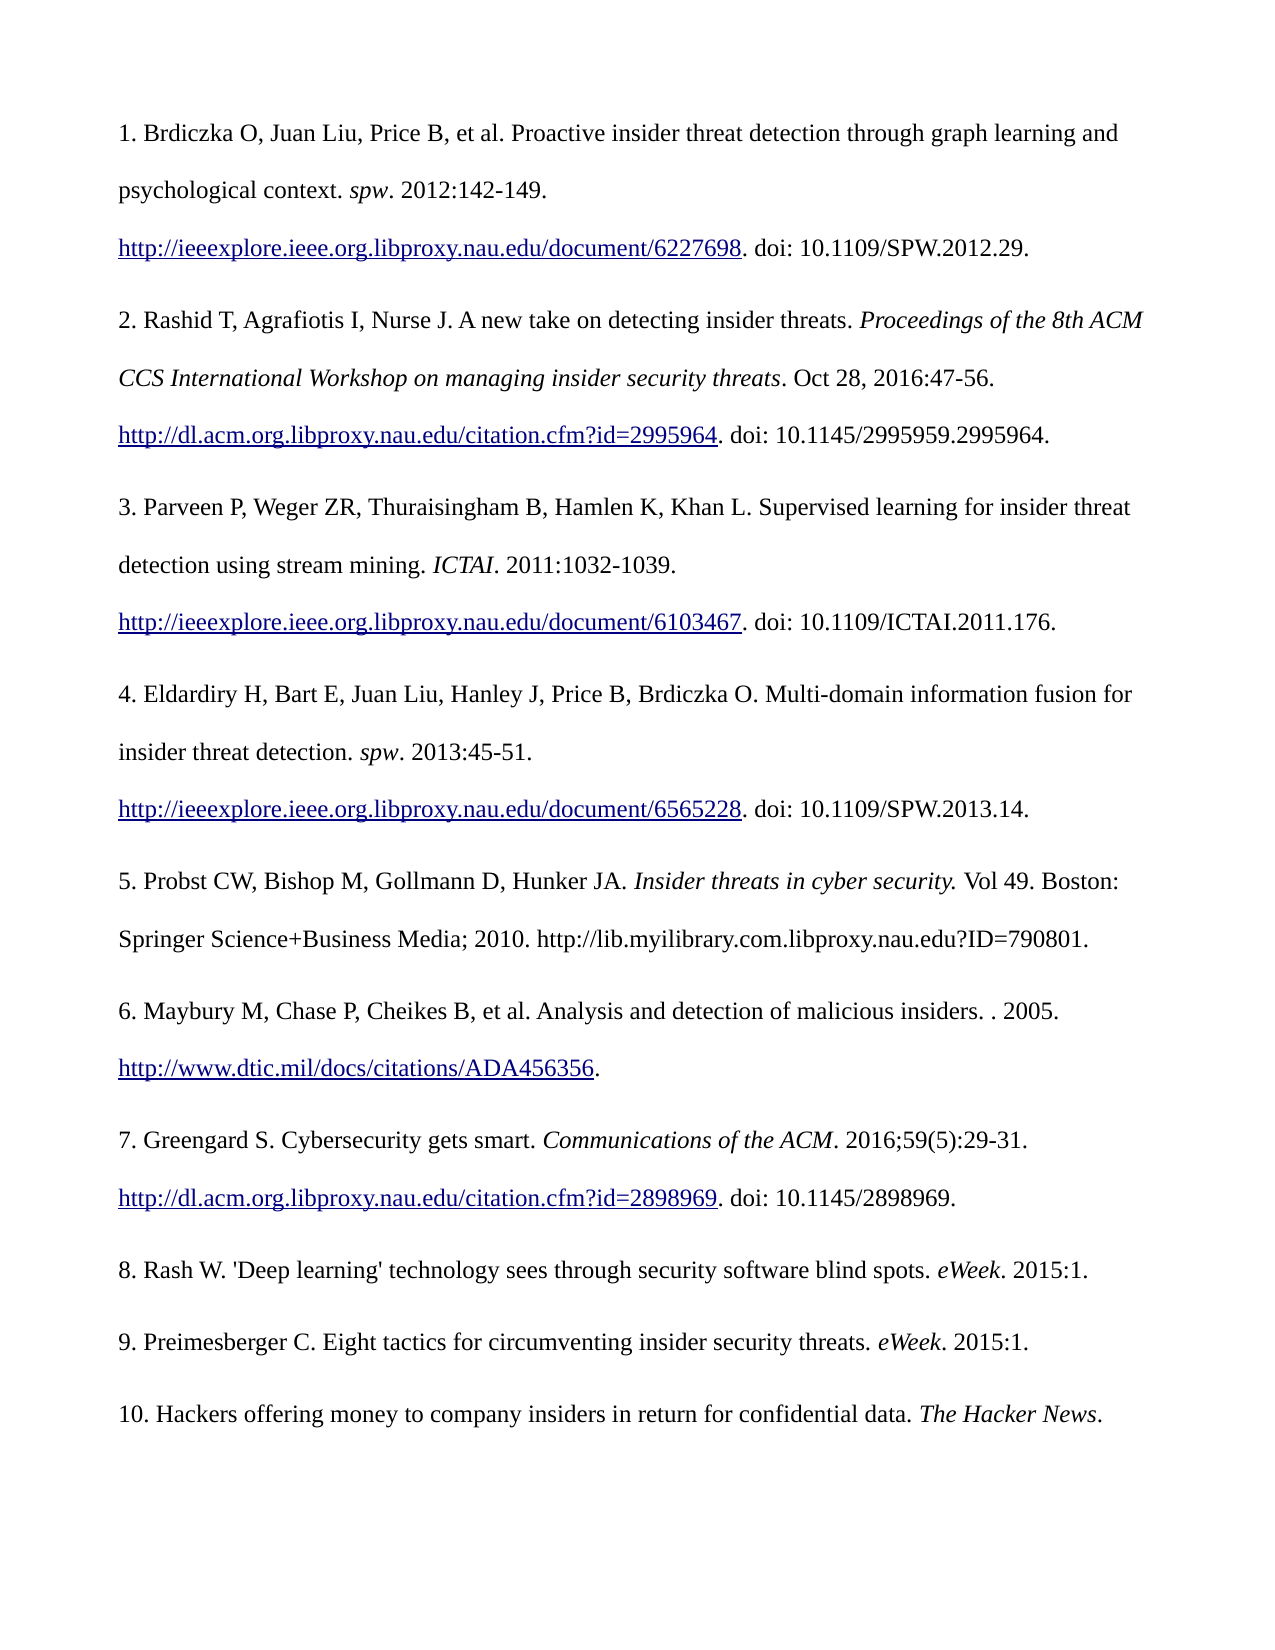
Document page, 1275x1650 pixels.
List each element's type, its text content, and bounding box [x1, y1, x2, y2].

text 3. Parveen P, Weger ZR, Thuraisingham B, Hamlen K, Khan L. Supervised learning for insider threat detection using stream mining. ICTAI. 2011:1032-1039. http://ieeexplore.ieee.org.libproxy.nau.edu/document/6103467. doi: 10.1109/ICTAI.2011.176. [118, 492, 1157, 636]
text 7. Greengard S. Cybersecurity gets smart. Communications of the ACM. 2016;59(5):29-31. http://dl.acm.org.libproxy.nau.edu/citation.cfm?id=2898969. doi: 10.1145/2898969. [118, 1126, 1157, 1212]
text 4. Eldardiry H, Bart E, Juan Liu, Hanley J, Price B, Brdiczka O. Multi-domain information fusion for insider threat detection. spw. 2013:45-51. http://ieeexplore.ieee.org.libproxy.nau.edu/document/6565228. doi: 10.1109/SPW.2013.14. [118, 679, 1157, 823]
text 6. Maybury M, Chase P, Cheikes B, et al. Analysis and detection of malicious insiders. . 2005. http://www.dtic.mil/docs/citations/ADA456356. [118, 996, 1157, 1082]
text 5. Probst CW, Bishop M, Gollmann D, Hunker JA. Insider threats in cyber security. Vol 49. Boston: Springer Science+Business Media; 2010. http://lib.myilibrary.com.libproxy.nau.edu?ID=790801. [118, 866, 1157, 953]
text 2. Rashid T, Agrafiotis I, Nurse J. A new take on detecting insider threats. Proceedings of the 8th ACM CCS International Workshop on managing insider security threats. Oct 28, 2016:47-56. http://dl.acm.org.libproxy.nau.edu/citation.cfm?id=2995964. doi: 10.1145/2995959.2995964. [118, 305, 1157, 449]
text 9. Preimesberger C. Eight tactics for circumventing insider security threats. eWeek. 2015:1. [118, 1327, 1157, 1356]
text 10. Hackers offering money to company insiders in return for confidential data. The Hacker News. [118, 1399, 1157, 1428]
text 8. Rash W. 'Deep learning' technology sees through security software blind spots. eWeek. 2015:1. [118, 1255, 1157, 1284]
text 1. Brdiczka O, Juan Liu, Price B, et al. Proactive insider threat detection through graph learning and psychological context. spw. 2012:142-149. http://ieeexplore.ieee.org.libproxy.nau.edu/document/6227698. doi: 10.1109/SPW.2012.29. [118, 118, 1157, 262]
